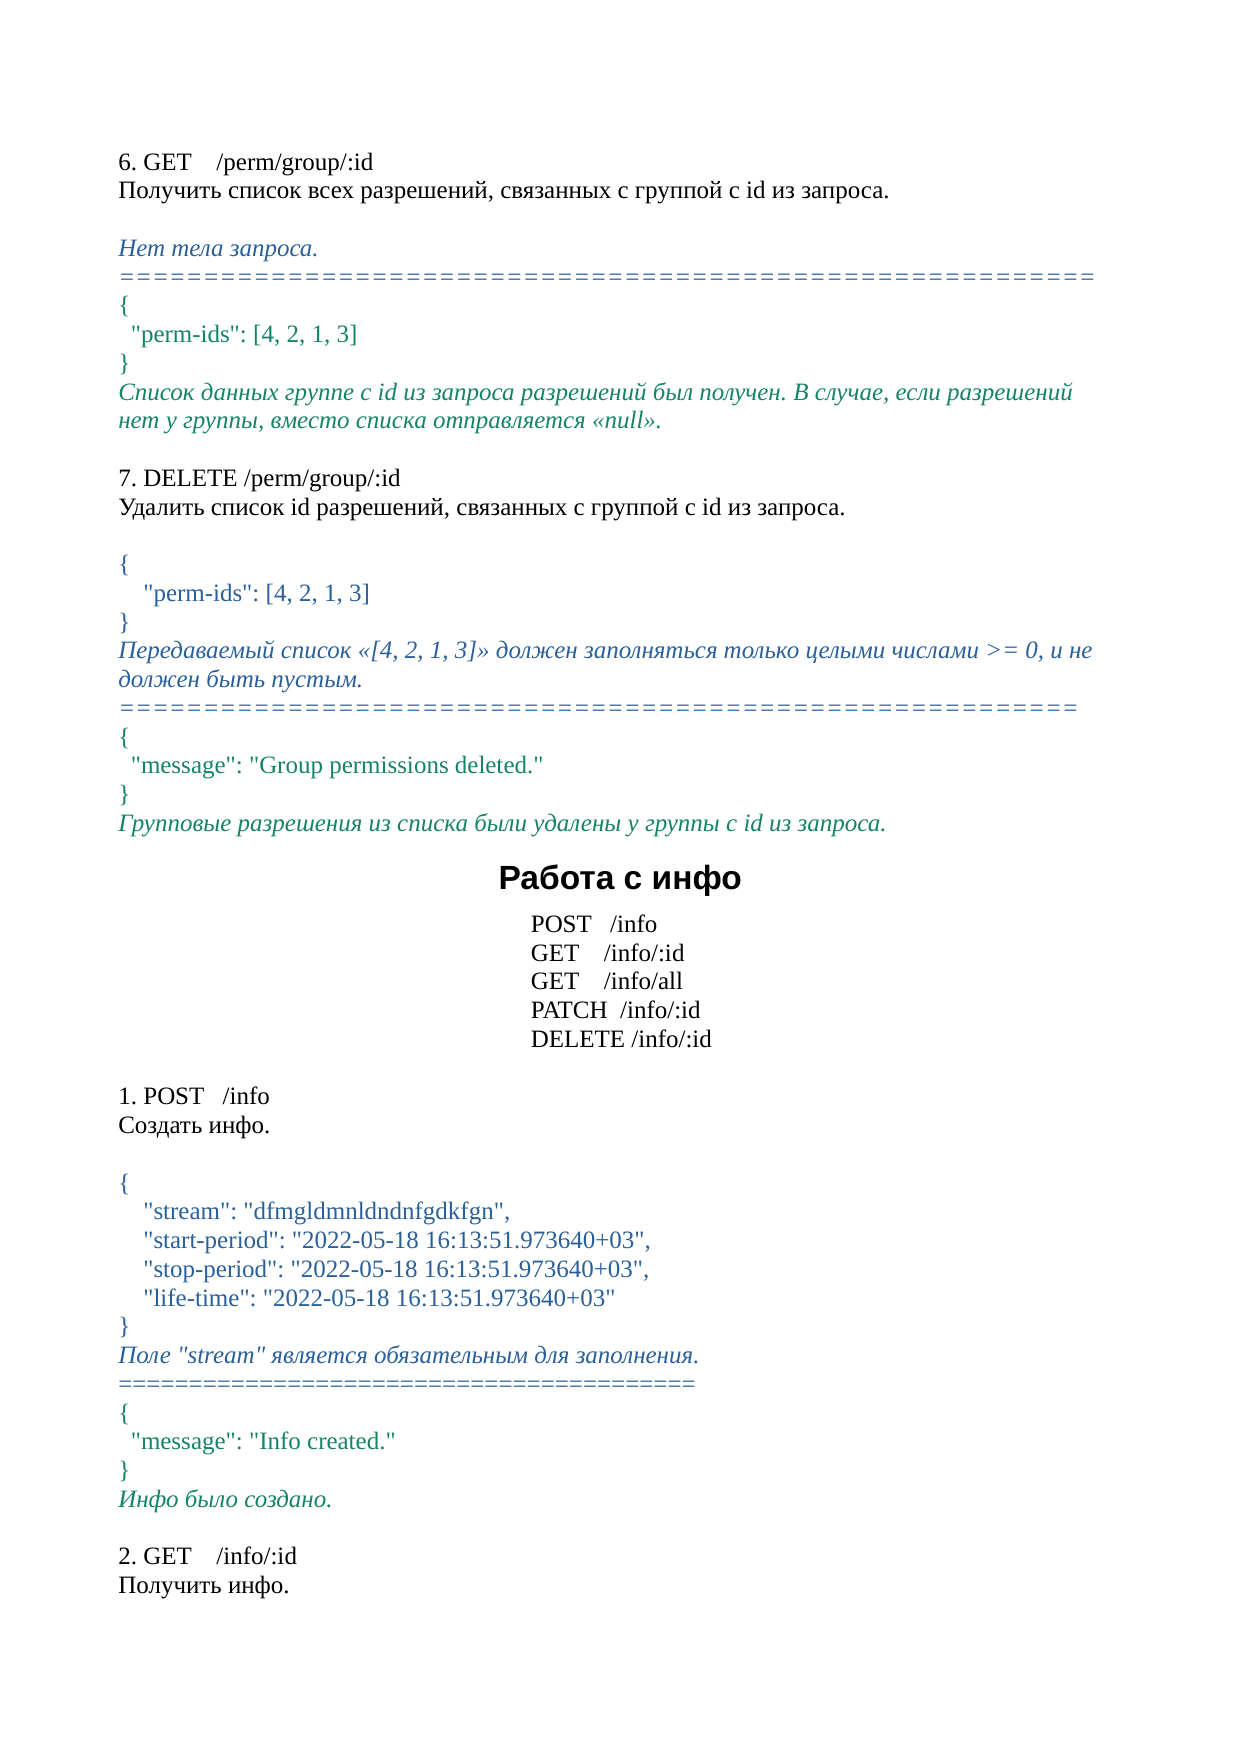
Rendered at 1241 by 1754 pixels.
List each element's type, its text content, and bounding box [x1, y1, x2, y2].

text "perm-ids": [4, 2, 1, 3] [118, 319, 1122, 348]
text { [118, 722, 1122, 751]
text Создать инфо. [118, 1110, 1122, 1139]
text Передаваемый список «[4, 2, 1, 3]» должен заполняться только целыми числами >= 0, и не должен быть пустым. [118, 636, 1122, 693]
text "message": "Info created." [118, 1426, 1122, 1455]
text 6. GET /perm/group/:id [118, 147, 1122, 176]
text DELETE /info/:id [118, 1024, 1122, 1053]
text "stop-period": "2022-05-18 16:13:51.973640+03", [118, 1254, 1122, 1283]
text } [118, 607, 1122, 636]
text Удалить список id разрешений, связанных с группой с id из запроса. [118, 492, 1122, 521]
text "stream": "dfmgldmnldndnfgdkfgn", [118, 1196, 1122, 1225]
text { [118, 291, 1122, 319]
text { [118, 1168, 1122, 1196]
text ========================================= [118, 1369, 1122, 1398]
text Нет тела запроса. [118, 233, 1122, 262]
text } [118, 1311, 1122, 1340]
text ========================================================= [118, 693, 1122, 722]
text 2. GET /info/:id [118, 1541, 1122, 1570]
text { [118, 1398, 1122, 1426]
text "message": "Group permissions deleted." [118, 751, 1122, 779]
text 1. POST /info [118, 1081, 1122, 1110]
text Получить список всех разрешений, связанных с группой с id из запроса. [118, 176, 1122, 204]
text } [118, 1455, 1122, 1484]
text ========================================================== [118, 262, 1122, 291]
text POST /info [118, 909, 1122, 938]
text "life-time": "2022-05-18 16:13:51.973640+03" [118, 1283, 1122, 1311]
text Поле "stream" является обязательным для заполнения. [118, 1340, 1122, 1369]
text Инфо было создано. [118, 1484, 1122, 1513]
text 7. DELETE /perm/group/:id [118, 463, 1122, 492]
text "start-period": "2022-05-18 16:13:51.973640+03", [118, 1225, 1122, 1254]
text } [118, 348, 1122, 377]
text PATCH /info/:id [118, 995, 1122, 1024]
subtitle Работа с инфо [118, 858, 1122, 896]
text GET /info/all [118, 966, 1122, 995]
text GET /info/:id [118, 938, 1122, 966]
text { [118, 549, 1122, 578]
text Список данных группе с id из запроса разрешений был получен. В случае, если разрешений нет у группы, вместо списка отправляется «null». [118, 377, 1122, 434]
text Групповые разрешения из списка были удалены у группы с id из запроса. [118, 808, 1122, 837]
text Получить инфо. [118, 1570, 1122, 1599]
text "perm-ids": [4, 2, 1, 3] [118, 578, 1122, 607]
text } [118, 779, 1122, 808]
